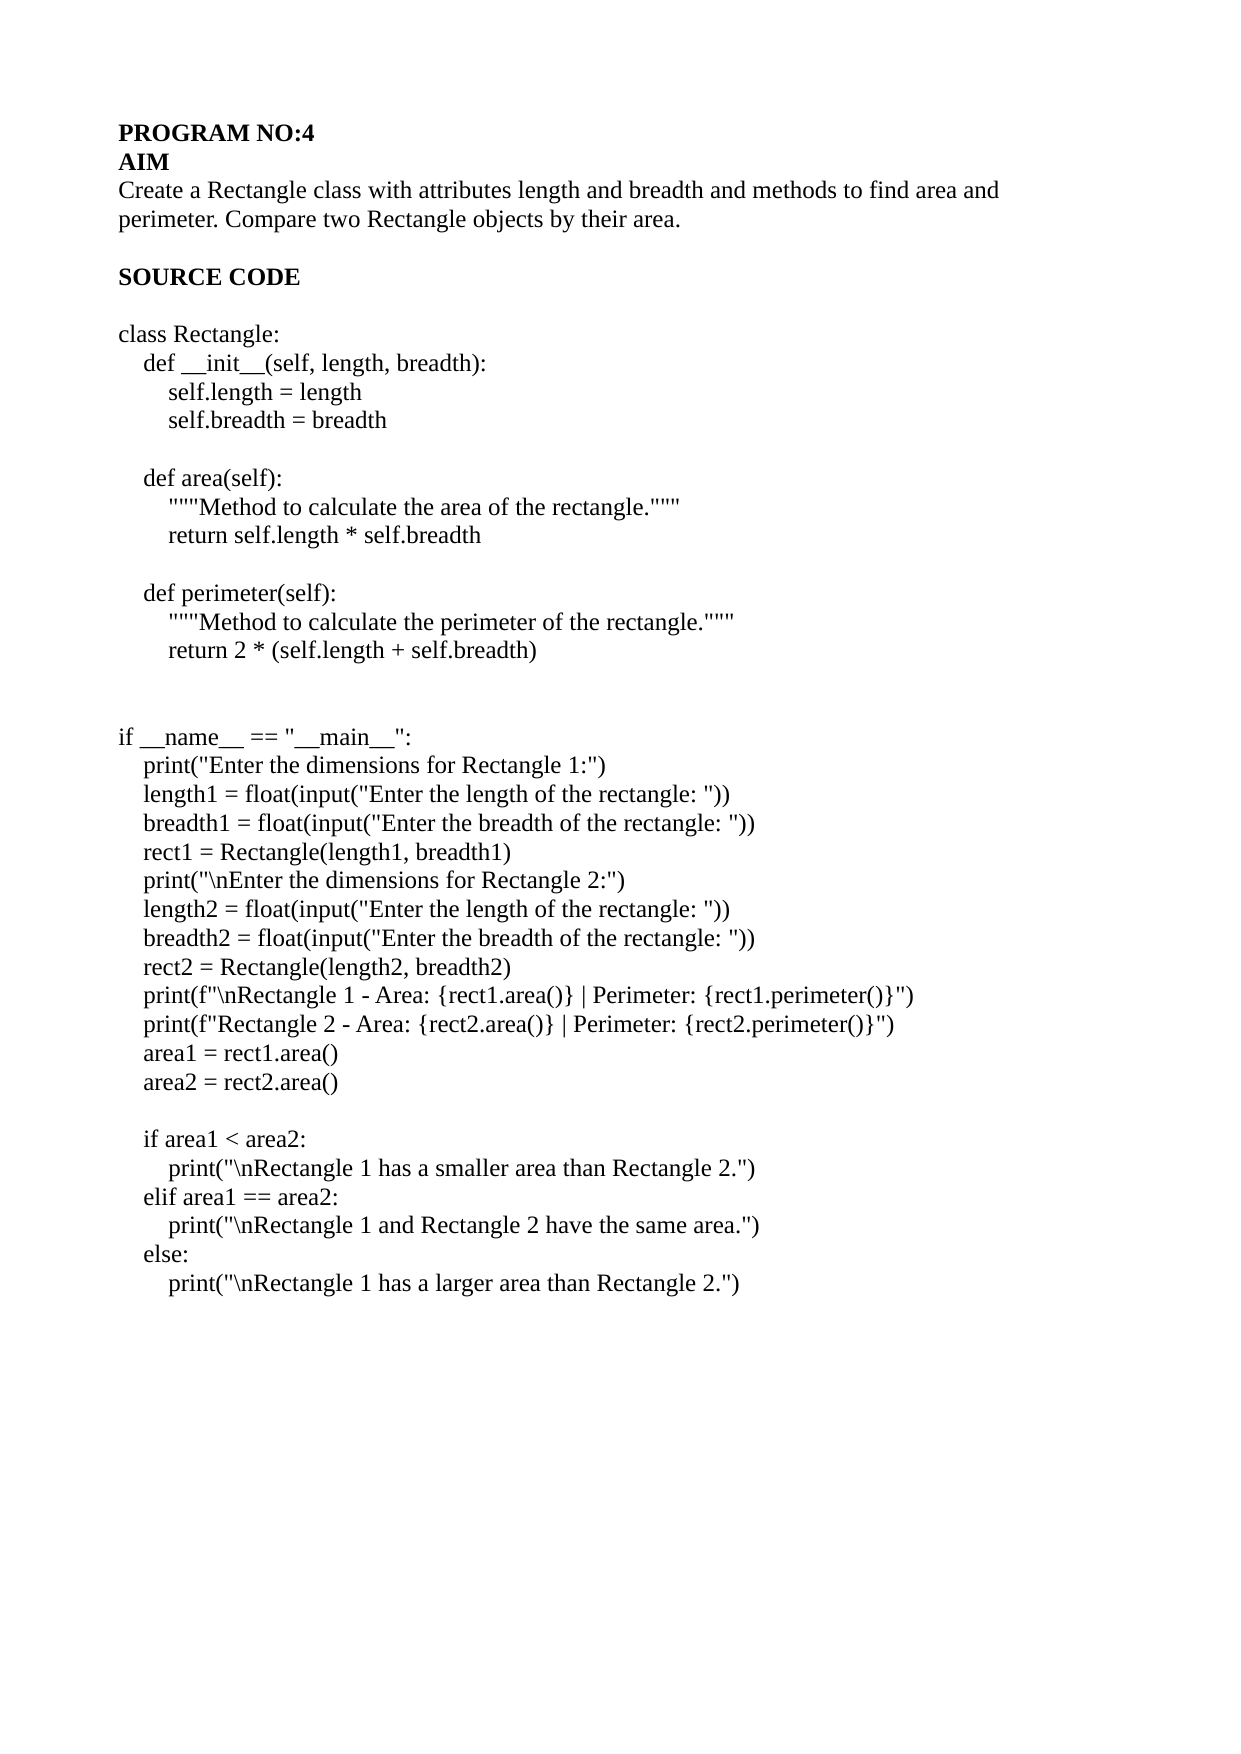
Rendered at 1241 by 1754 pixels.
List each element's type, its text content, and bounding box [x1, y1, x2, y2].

text area1 = rect1.area() [118, 1038, 1122, 1067]
text SOURCE CODE [118, 262, 1122, 291]
text print("\nRectangle 1 has a smaller area than Rectangle 2.") [118, 1153, 1122, 1182]
text """Method to calculate the area of the rectangle.""" [118, 492, 1122, 521]
text PROGRAM NO:4 [118, 118, 1122, 147]
text if __name__ == "__main__": [118, 722, 1122, 751]
text rect1 = Rectangle(length1, breadth1) [118, 837, 1122, 866]
text rect2 = Rectangle(length2, breadth2) [118, 952, 1122, 981]
text return self.length * self.breadth [118, 521, 1122, 549]
text return 2 * (self.length + self.breadth) [118, 636, 1122, 664]
text length1 = float(input("Enter the length of the rectangle: ")) [118, 779, 1122, 808]
text print("Enter the dimensions for Rectangle 1:") [118, 751, 1122, 779]
text """Method to calculate the perimeter of the rectangle.""" [118, 607, 1122, 636]
text self.length = length [118, 377, 1122, 406]
text else: [118, 1239, 1122, 1268]
text print("\nRectangle 1 and Rectangle 2 have the same area.") [118, 1211, 1122, 1239]
text elif area1 == area2: [118, 1182, 1122, 1211]
text Create a Rectangle class with attributes length and breadth and methods to find area and [118, 176, 1122, 204]
text breadth1 = float(input("Enter the breadth of the rectangle: ")) [118, 808, 1122, 837]
text print("\nRectangle 1 has a larger area than Rectangle 2.") [118, 1268, 1122, 1297]
text length2 = float(input("Enter the length of the rectangle: ")) [118, 894, 1122, 923]
text perimeter. Compare two Rectangle objects by their area. [118, 204, 1122, 233]
text breadth2 = float(input("Enter the breadth of the rectangle: ")) [118, 923, 1122, 952]
text def __init__(self, length, breadth): [118, 348, 1122, 377]
text print(f"\nRectangle 1 - Area: {rect1.area()} | Perimeter: {rect1.perimeter()}") [118, 981, 1122, 1009]
text AIM [118, 147, 1122, 176]
text area2 = rect2.area() [118, 1067, 1122, 1096]
text class Rectangle: [118, 319, 1122, 348]
text print("\nEnter the dimensions for Rectangle 2:") [118, 866, 1122, 894]
text self.breadth = breadth [118, 406, 1122, 434]
text def perimeter(self): [118, 578, 1122, 607]
text print(f"Rectangle 2 - Area: {rect2.area()} | Perimeter: {rect2.perimeter()}") [118, 1009, 1122, 1038]
text if area1 < area2: [118, 1124, 1122, 1153]
text def area(self): [118, 463, 1122, 492]
